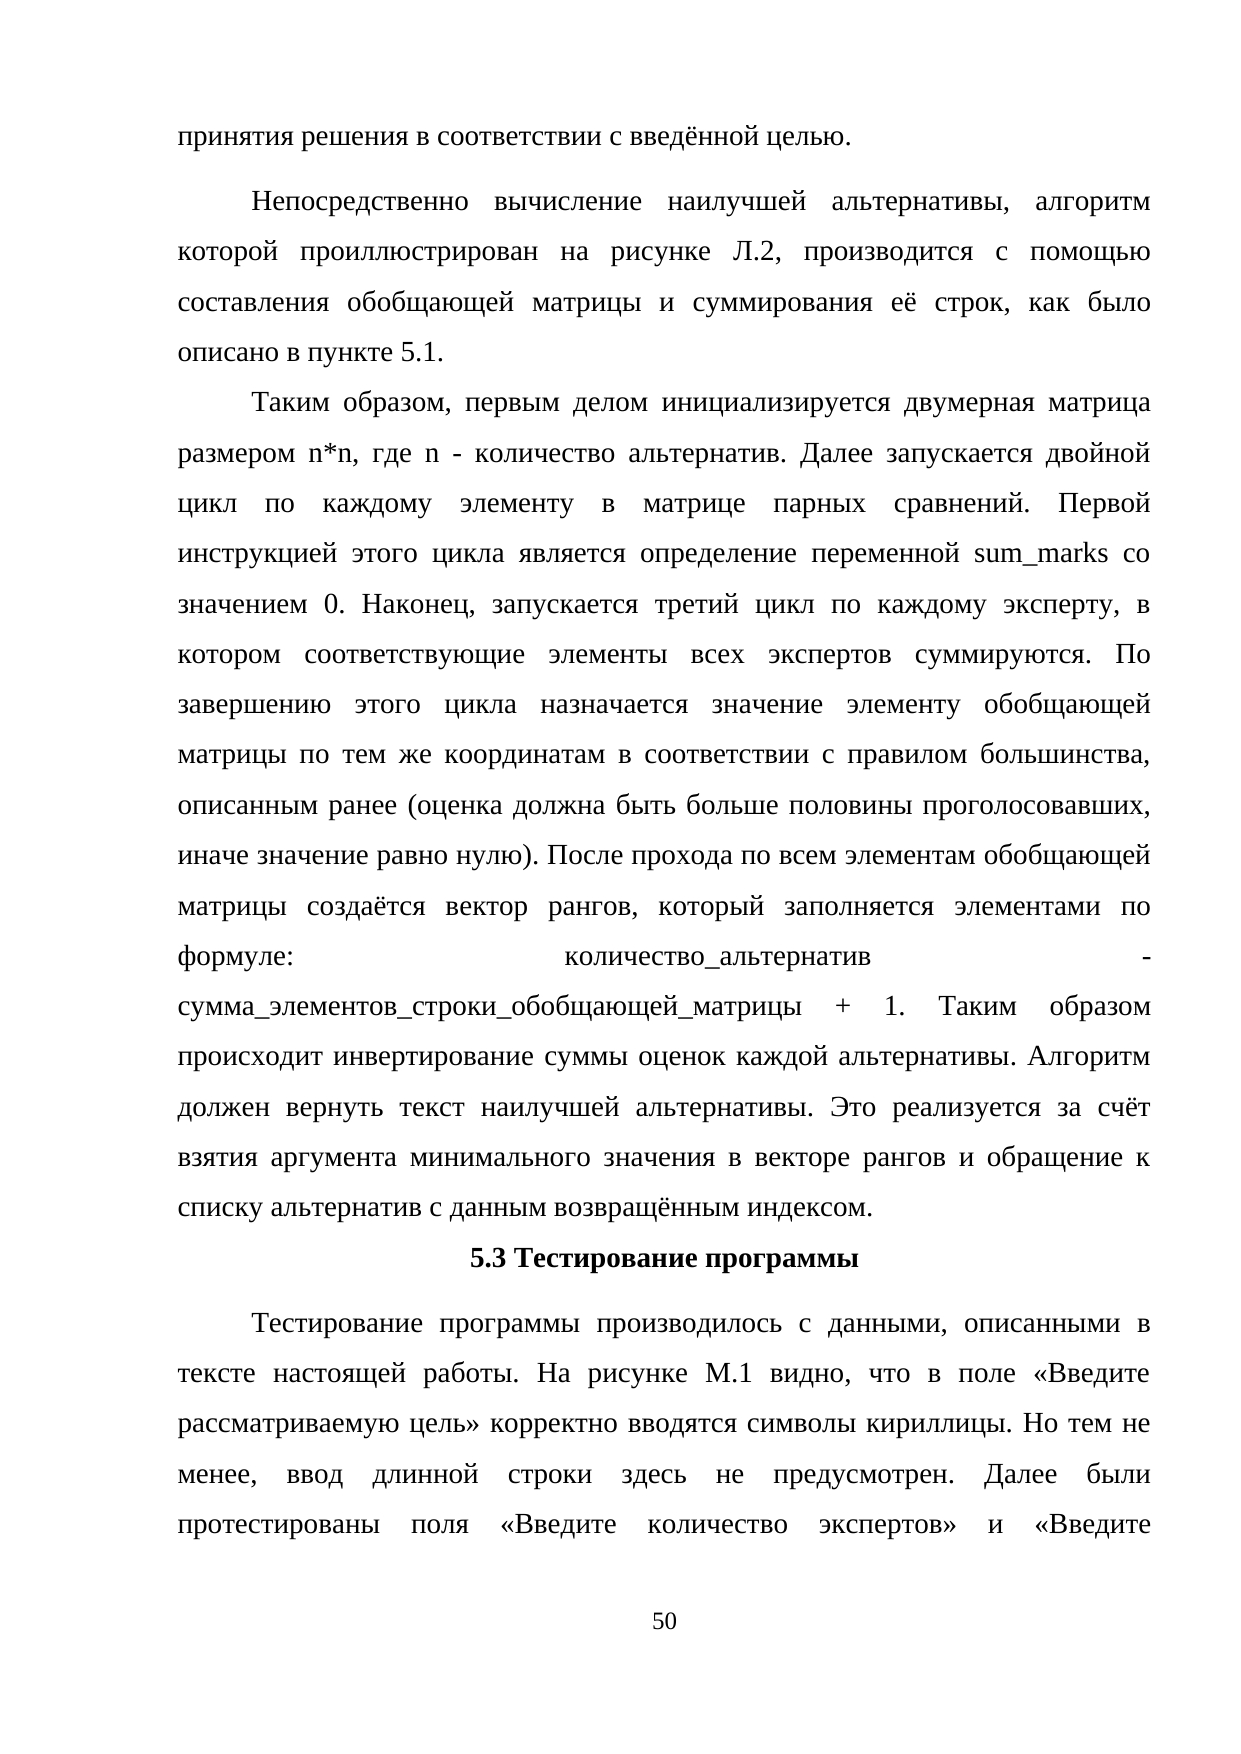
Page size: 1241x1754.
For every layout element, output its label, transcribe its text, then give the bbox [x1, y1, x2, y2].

list принятия решения в соответствии с введённой целью. [177, 118, 1152, 152]
text Тестирование программы производилось с данными, описанными в тексте настоящей работы. На рисунке М.1 видно, что в поле «Введите рассматриваемую цель» корректно вводятся символы кириллицы. Но тем не менее, ввод длинной строки здесь не предусмотрен. Далее были протестированы поля «Введите количество экспертов» и «Введите [177, 1305, 1152, 1540]
text Таким образом, первым делом инициализируется двумерная матрица размером n*n, где n - количество альтернатив. Далее запускается двойной цикл по каждому элементу в матрице парных сравнений. Первой инструкцией этого цикла является определение переменной sum_marks со значением 0. Наконец, запускается третий цикл по каждому эксперту, в котором соответствующие элементы всех экспертов суммируются. По завершению этого цикла назначается значение элементу обобщающей матрицы по тем же координатам в соответствии с правилом большинства, описанным ранее (оценка должна быть больше половины проголосовавших, иначе значение равно нулю). После прохода по всем элементам обобщающей матрицы создаётся вектор рангов, который заполняется элементами по формуле: количество_альтернатив - сумма_элементов_строки_обобщающей_матрицы + 1. Таким образом происходит инвертирование суммы оценок каждой альтернативы. Алгоритм должен вернуть текст наилучшей альтернативы. Это реализуется за счёт взятия аргумента минимального значения в векторе рангов и обращение к списку альтернатив с данным возвращённым индексом. [177, 384, 1152, 1223]
text Непосредственно вычисление наилучшей альтернативы, алгоритм которой проиллюстрирован на рисунке Л.2, производится с помощью составления обобщающей матрицы и суммирования её строк, как было описано в пункте 5.1. [177, 183, 1152, 368]
subtitle 5.3 Тестирование программы [177, 1240, 1152, 1273]
